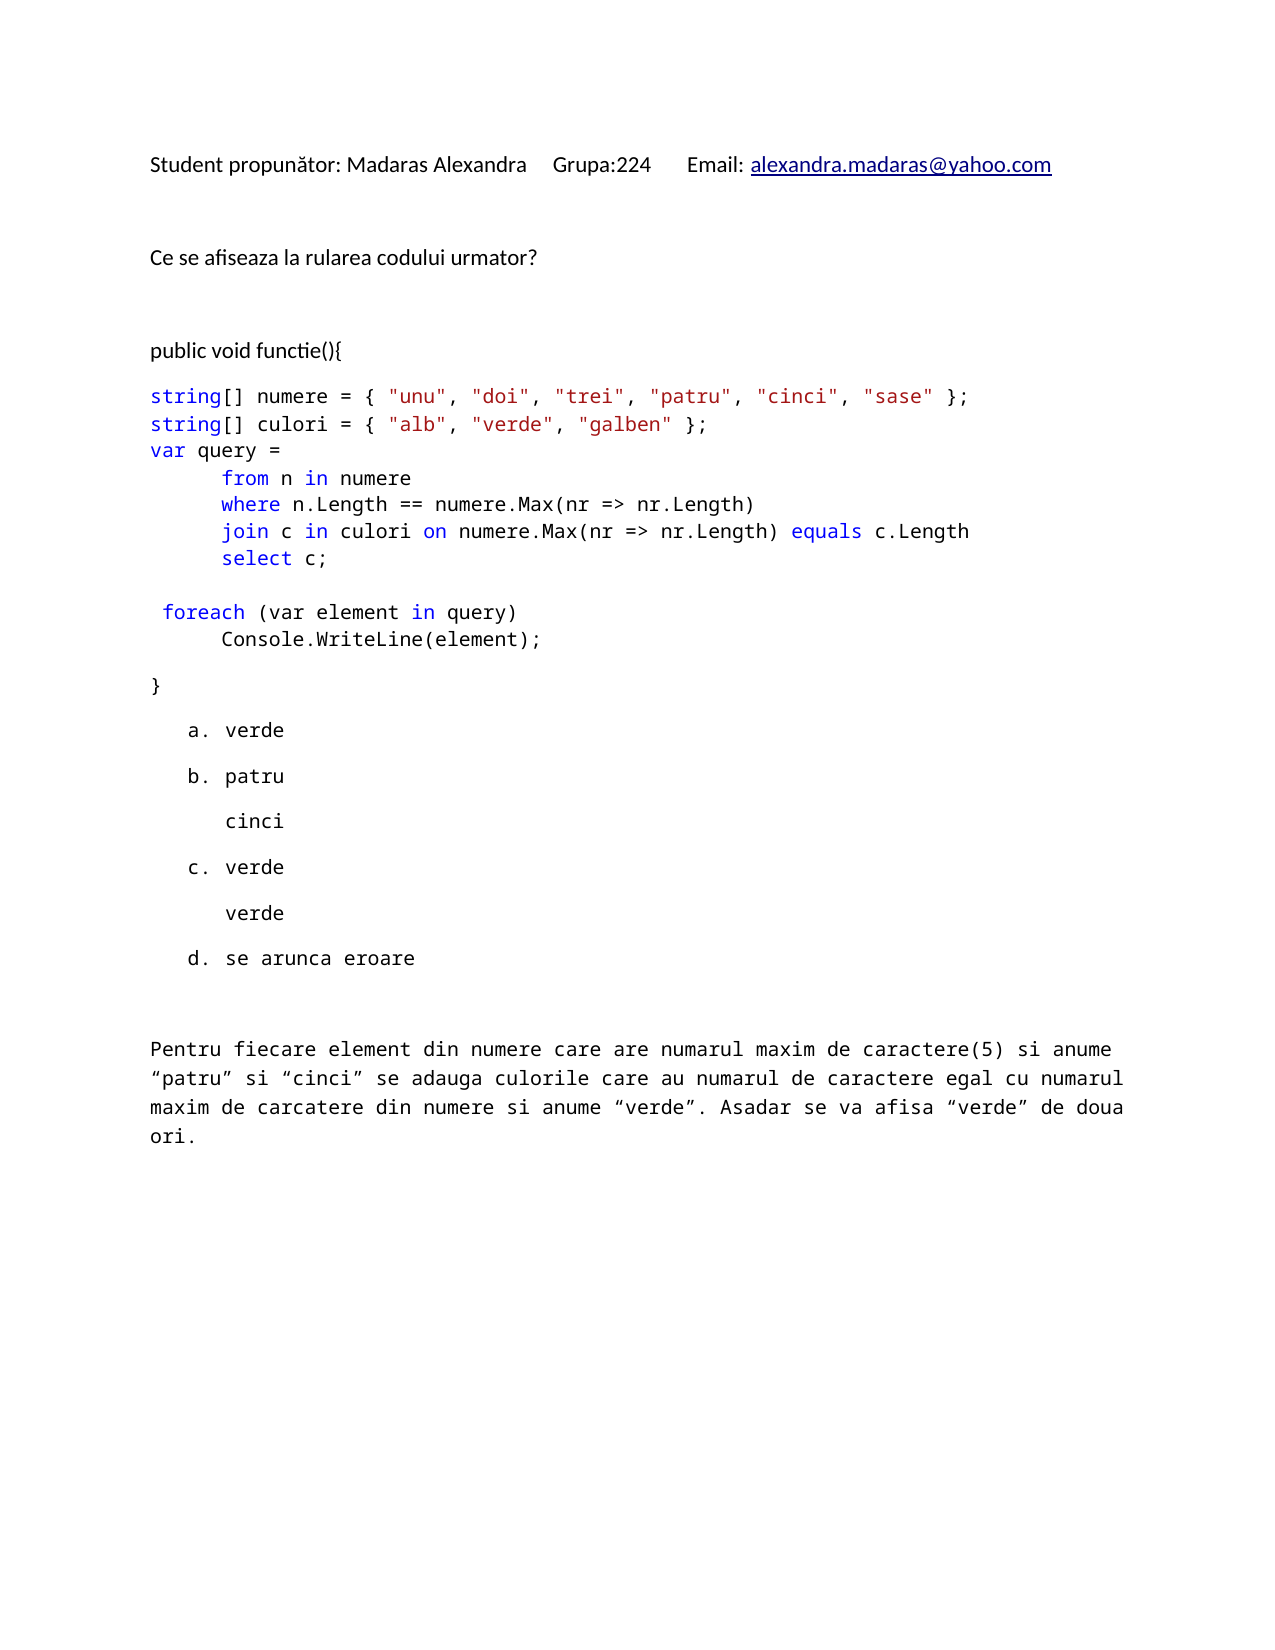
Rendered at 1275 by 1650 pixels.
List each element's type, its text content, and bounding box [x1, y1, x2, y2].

text Pentru fiecare element din numere care are numarul maxim de caractere(5) si anume “patru” si “cinci” se adauga culorile care au numarul de caractere egal cu numarul maxim de carcatere din numere si anume “verde”. Asadar se va afisa “verde” de doua ori. [150, 1035, 1125, 1149]
text var query = [150, 437, 1125, 464]
text where n.Length == numere.Max(nr => nr.Length) [150, 491, 1125, 518]
text from n in numere [150, 464, 1125, 491]
text select c; [150, 545, 1125, 572]
list cinci [225, 808, 1125, 835]
text Ce se afiseaza la rularea codului urmator? [150, 243, 1125, 271]
text Console.WriteLine(element); [150, 626, 1125, 653]
text string[] culori = { "alb", "verde", "galben" }; [150, 410, 1125, 437]
list patru [187, 762, 1125, 789]
text public void functie(){ [150, 336, 1125, 364]
text join c in culori on numere.Max(nr => nr.Length) equals c.Length [150, 518, 1125, 545]
list verde [225, 899, 1125, 926]
list se arunca eroare [187, 944, 1125, 971]
list verde [187, 717, 1125, 744]
text } [150, 671, 1125, 698]
text string[] numere = { "unu", "doi", "trei", "patru", "cinci", "sase" }; [150, 383, 1125, 410]
list verde [187, 853, 1125, 880]
text foreach (var element in query) [150, 599, 1125, 626]
text Student propunător: Madaras Alexandra Grupa:224 Email: alexandra.madaras@yahoo.com [150, 150, 1125, 178]
